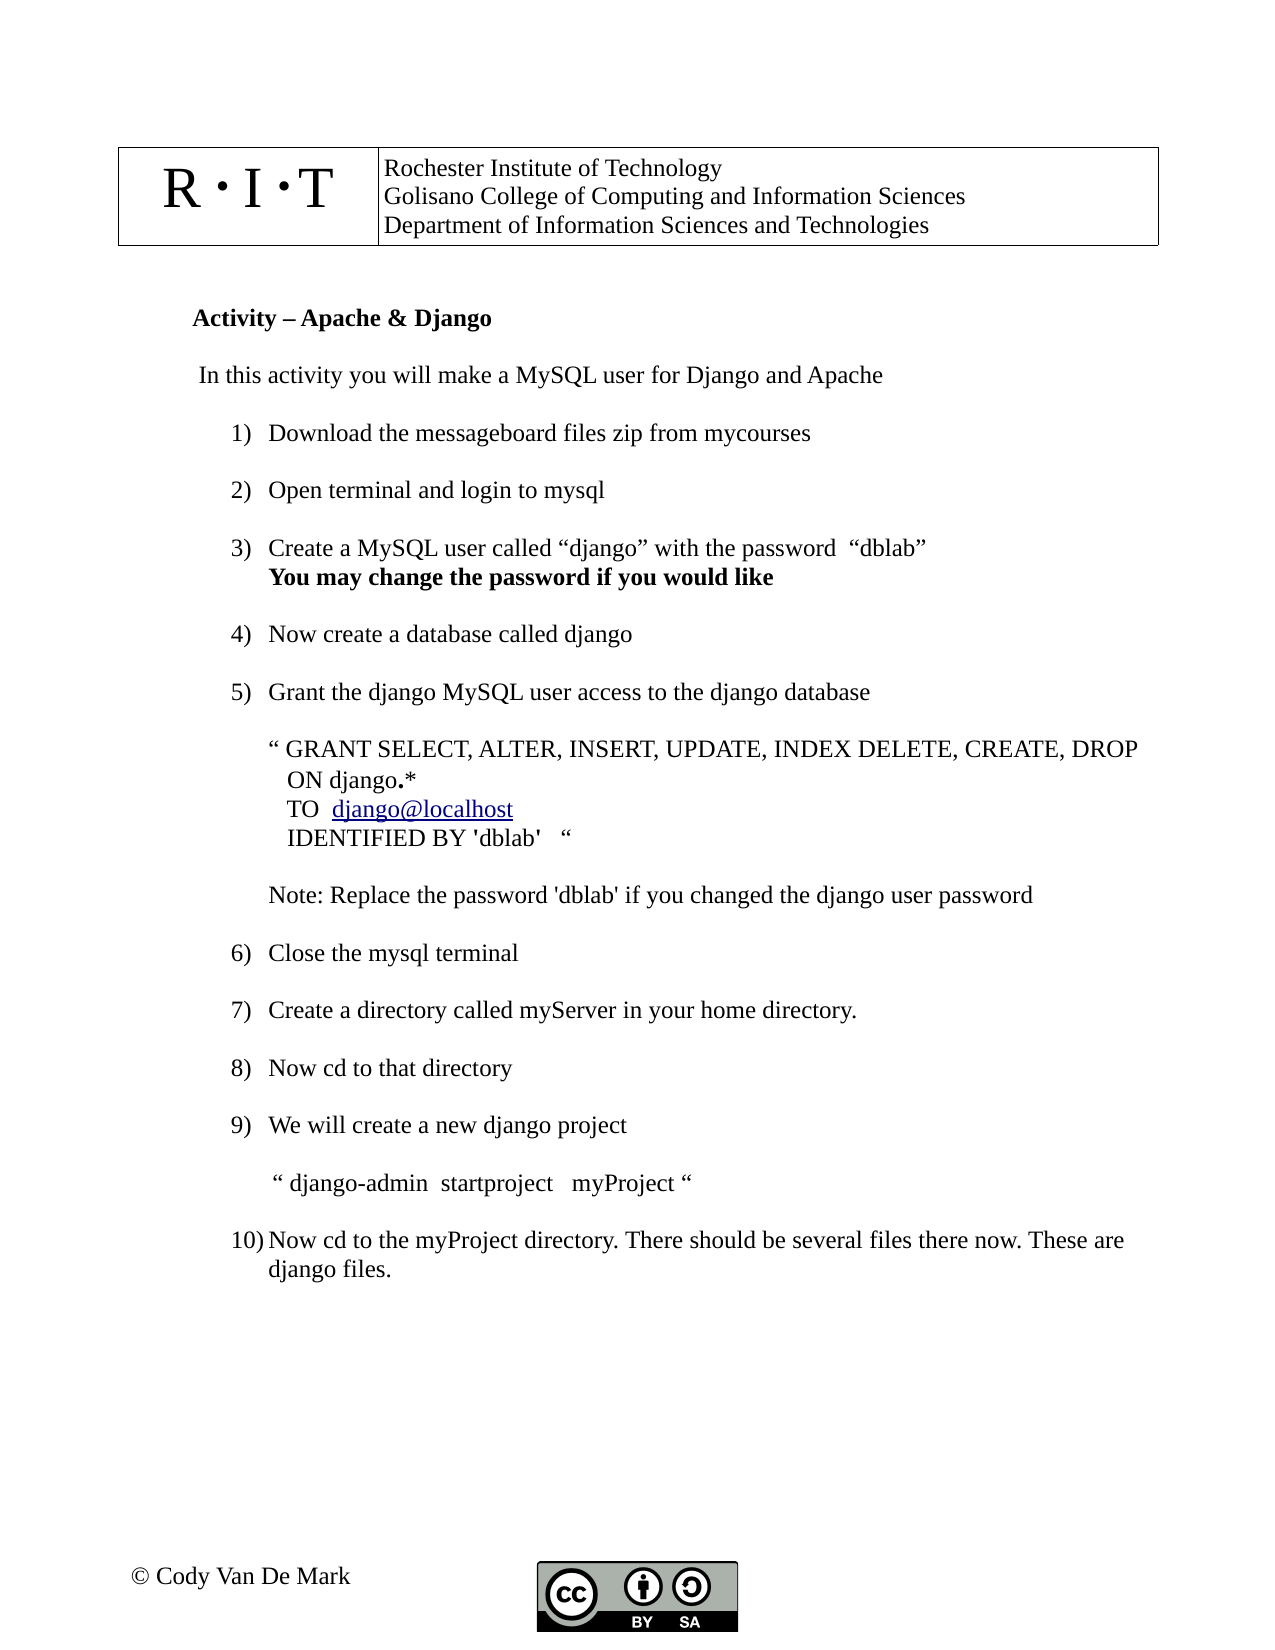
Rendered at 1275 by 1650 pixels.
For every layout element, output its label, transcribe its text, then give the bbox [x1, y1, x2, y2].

list Open terminal and login to mysql [231, 476, 1157, 504]
picture [536, 1561, 739, 1632]
list Now cd to the myProject directory. There should be several files there now. These are django files. [231, 1225, 1157, 1283]
list Now cd to that directory [231, 1053, 1157, 1082]
text Activity – Apache & Django [118, 303, 1157, 332]
text “ django-admin startproject myProject “ [118, 1168, 1157, 1197]
text In this activity you will make a MySQL user for Django and Apache [118, 361, 1157, 389]
list Now create a database called django [231, 619, 1157, 648]
list Grant the django MySQL user access to the django database “ GRANT SELECT, ALTER, INSERT, UPDATE, INDEX DELETE, CREATE, DROP ON django.* TO django@localhost IDENTIFIED BY 'dblab' “ Note: Replace the password 'dblab' if you changed the django user password [231, 677, 1157, 909]
list Download the messageboard files zip from mycourses [231, 418, 1157, 476]
list Create a MySQL user called “django” with the password “dblab” You may change the password if you would like [231, 533, 1157, 591]
list Close the mysql terminal [231, 938, 1157, 967]
list We will create a new django project [231, 1110, 1157, 1139]
list Create a directory called myServer in your home directory. [231, 995, 1157, 1024]
